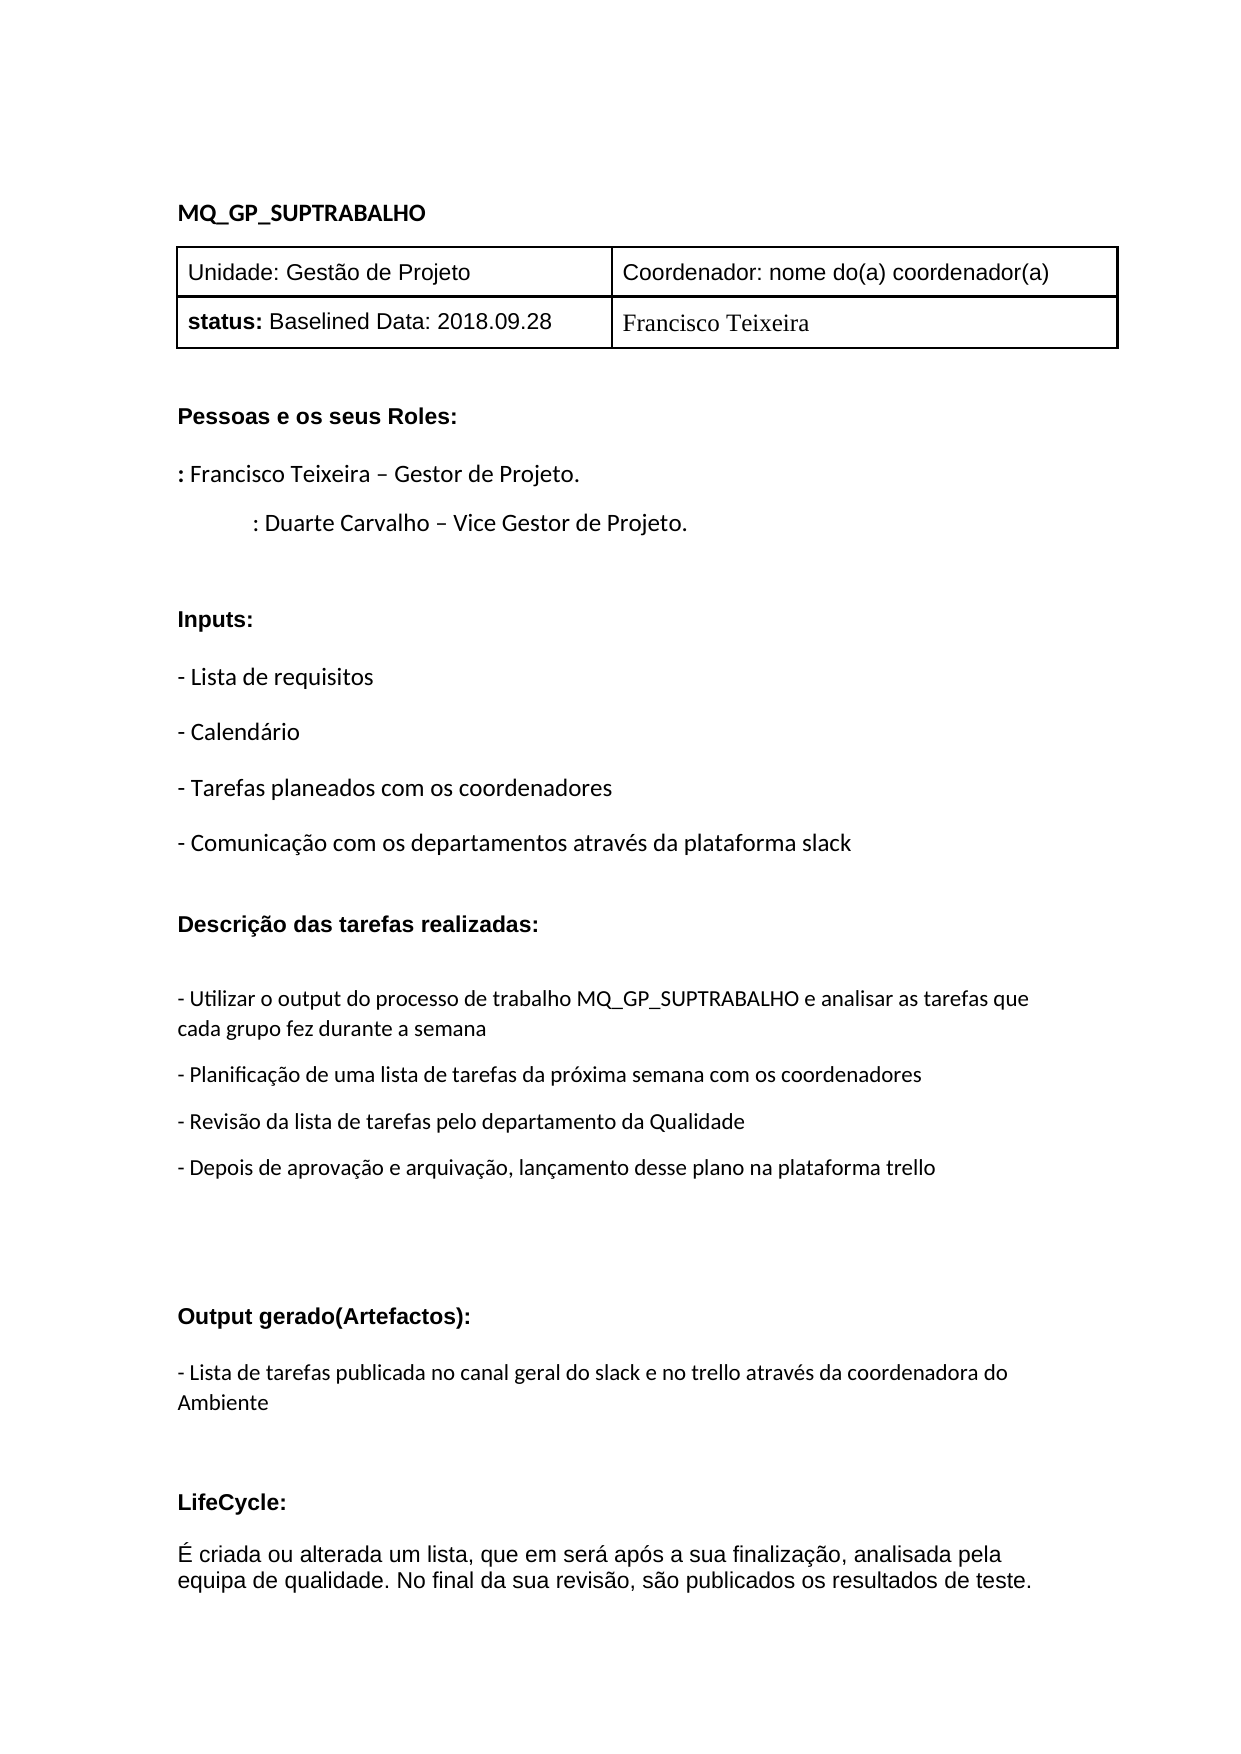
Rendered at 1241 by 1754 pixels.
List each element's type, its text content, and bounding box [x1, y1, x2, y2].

text - Lista de requisitos [177, 661, 1063, 691]
text - Comunicação com os departamentos através da plataforma slack [177, 827, 1063, 886]
text - Lista de tarefas publicada no canal geral do slack e no trello através da coordenadora do Ambiente [177, 1358, 1063, 1416]
text É criada ou alterada um lista, que em será após a sua finalização, analisada pela equipa de qualidade. No final da sua revisão, são publicados os resultados de teste. [177, 1541, 1063, 1594]
text LifeCycle: [177, 1488, 1063, 1515]
text Pessoas e os seus Roles: [177, 403, 1063, 429]
text - Depois de aprovação e arquivação, lançamento desse plano na plataforma trello [177, 1153, 1063, 1182]
table_header Coordenador: nome do(a) coordenador(a) [613, 248, 1116, 295]
text - Revisão da lista de tarefas pelo departamento da Qualidade [177, 1107, 1063, 1135]
text - Utilizar o output do processo de trabalho MQ_GP_SUPTRABALHO e analisar as tarefas que cada grupo fez durante a semana [177, 984, 1063, 1042]
text MQ_GP_SUPTRABALHO [177, 197, 1063, 227]
table_cell status: Baselined Data: 2018.09.28 [178, 298, 611, 347]
text Output gerado(Artefactos): [177, 1303, 1063, 1329]
text : Francisco Teixeira – Gestor de Projeto. [177, 458, 1063, 488]
table_header Unidade: Gestão de Projeto [178, 248, 611, 295]
text - Planificação de uma lista de tarefas da próxima semana com os coordenadores [177, 1060, 1063, 1088]
text : Duarte Carvalho – Vice Gestor de Projeto. [177, 507, 1063, 538]
text - Calendário [177, 716, 1063, 747]
text Inputs: [177, 606, 1063, 632]
table_cell Francisco Teixeira [613, 298, 1116, 347]
text Descrição das tarefas realizadas: [177, 911, 1063, 937]
text - Tarefas planeados com os coordenadores [177, 772, 1063, 802]
